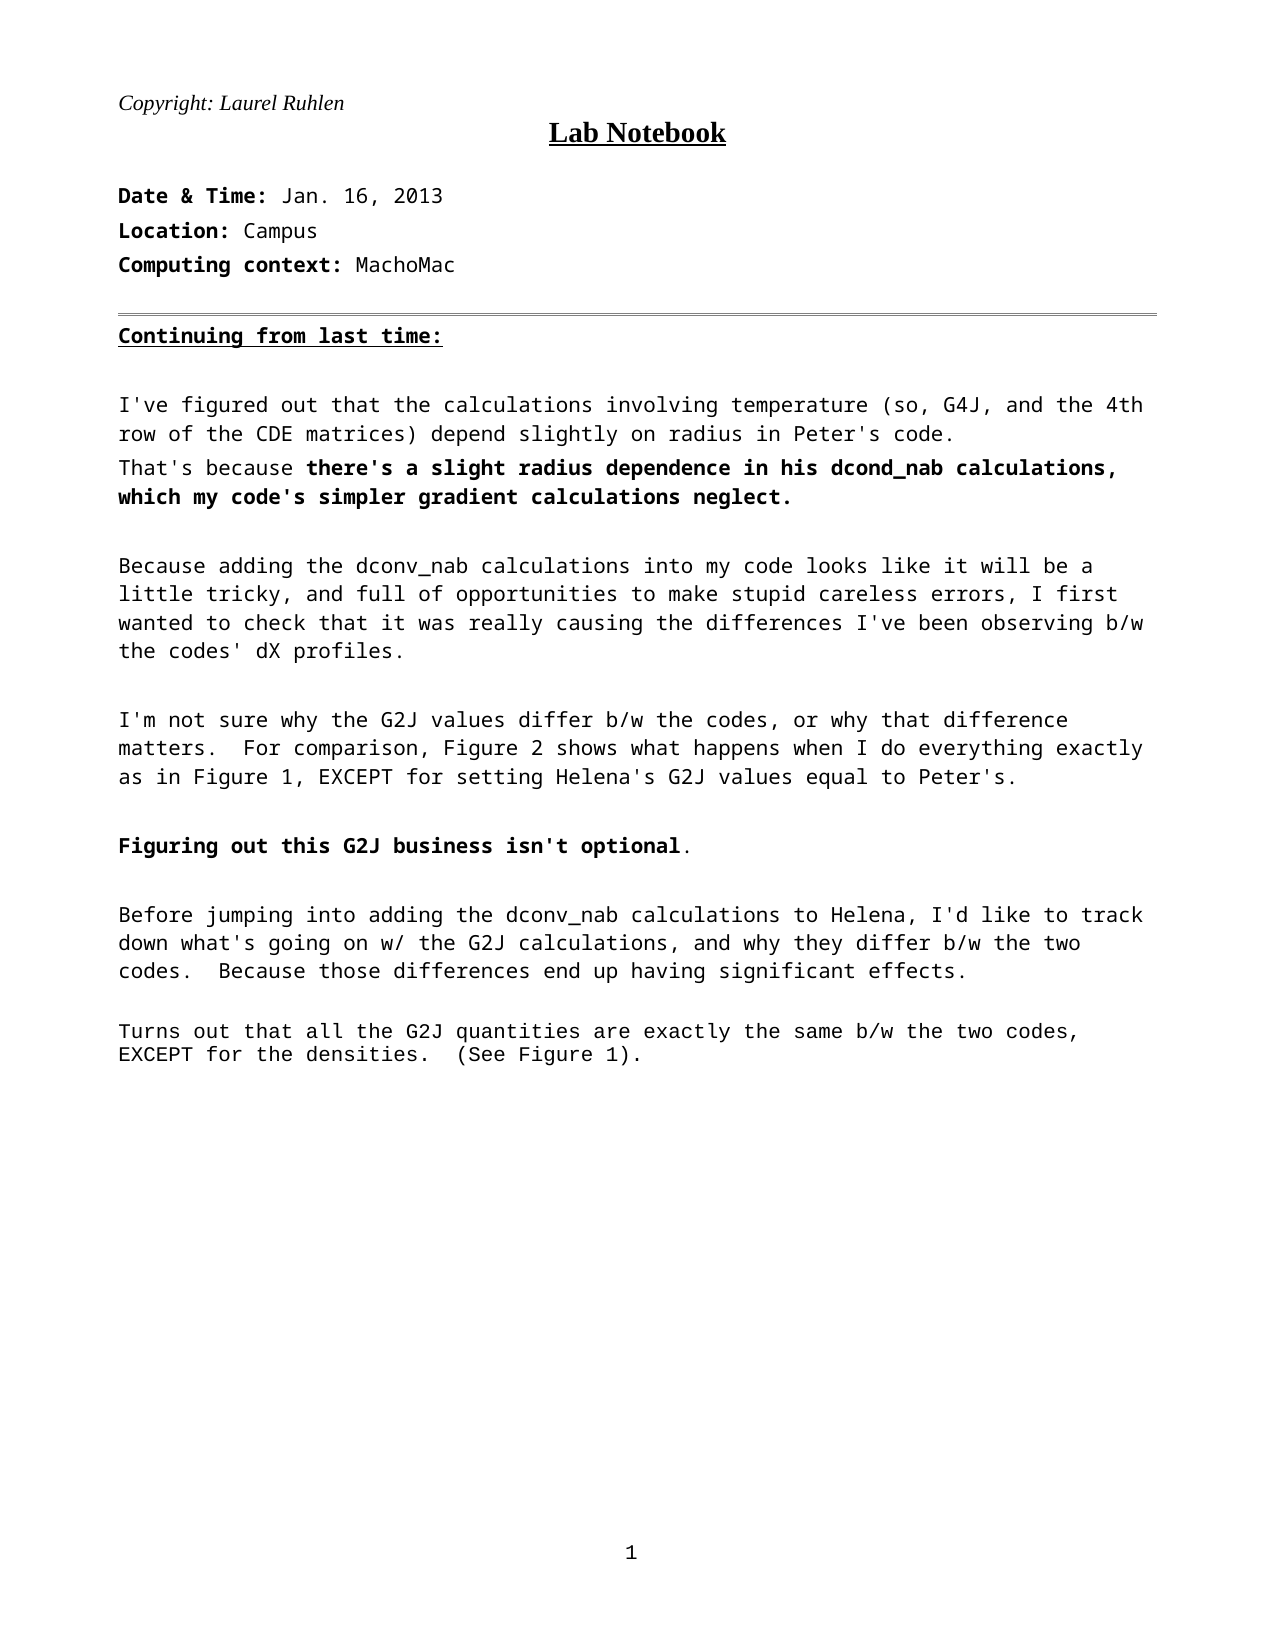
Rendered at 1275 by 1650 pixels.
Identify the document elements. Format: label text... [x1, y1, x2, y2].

text Before jumping into adding the dconv_nab calculations to Helena, I'd like to track down what's going on w/ the G2J calculations, and why they differ b/w the two codes. Because those differences end up having significant effects. [118, 900, 1157, 985]
text Because adding the dconv_nab calculations into my code looks like it will be a little tricky, and full of opportunities to make stupid careless errors, I first wanted to check that it was really causing the differences I've been observing b/w the codes' dX profiles. [118, 551, 1157, 664]
text Computing context: MachoMac [118, 250, 1157, 279]
text Location: Campus [118, 216, 1157, 244]
text Continuing from last time: [118, 321, 1157, 350]
text That's because there's a slight radius dependence in his dcond_nab calculations, which my code's simpler gradient calculations neglect. [118, 453, 1157, 510]
text I'm not sure why the G2J values differ b/w the codes, or why that difference matters. For comparison, Figure 2 shows what happens when I do everything exactly as in Figure 1, EXCEPT for setting Helena's G2J values equal to Peter's. [118, 705, 1157, 790]
text Date & Time: Jan. 16, 2013 [118, 181, 1157, 210]
text Turns out that all the G2J quantities are exactly the same b/w the two codes, EXCEPT for the densities. (See Figure 1). [118, 1021, 1157, 1068]
text Figuring out this G2J business isn't optional. [118, 831, 1157, 859]
text I've figured out that the calculations involving temperature (so, G4J, and the 4th row of the CDE matrices) depend slightly on radius in Peter's code. [118, 390, 1157, 447]
